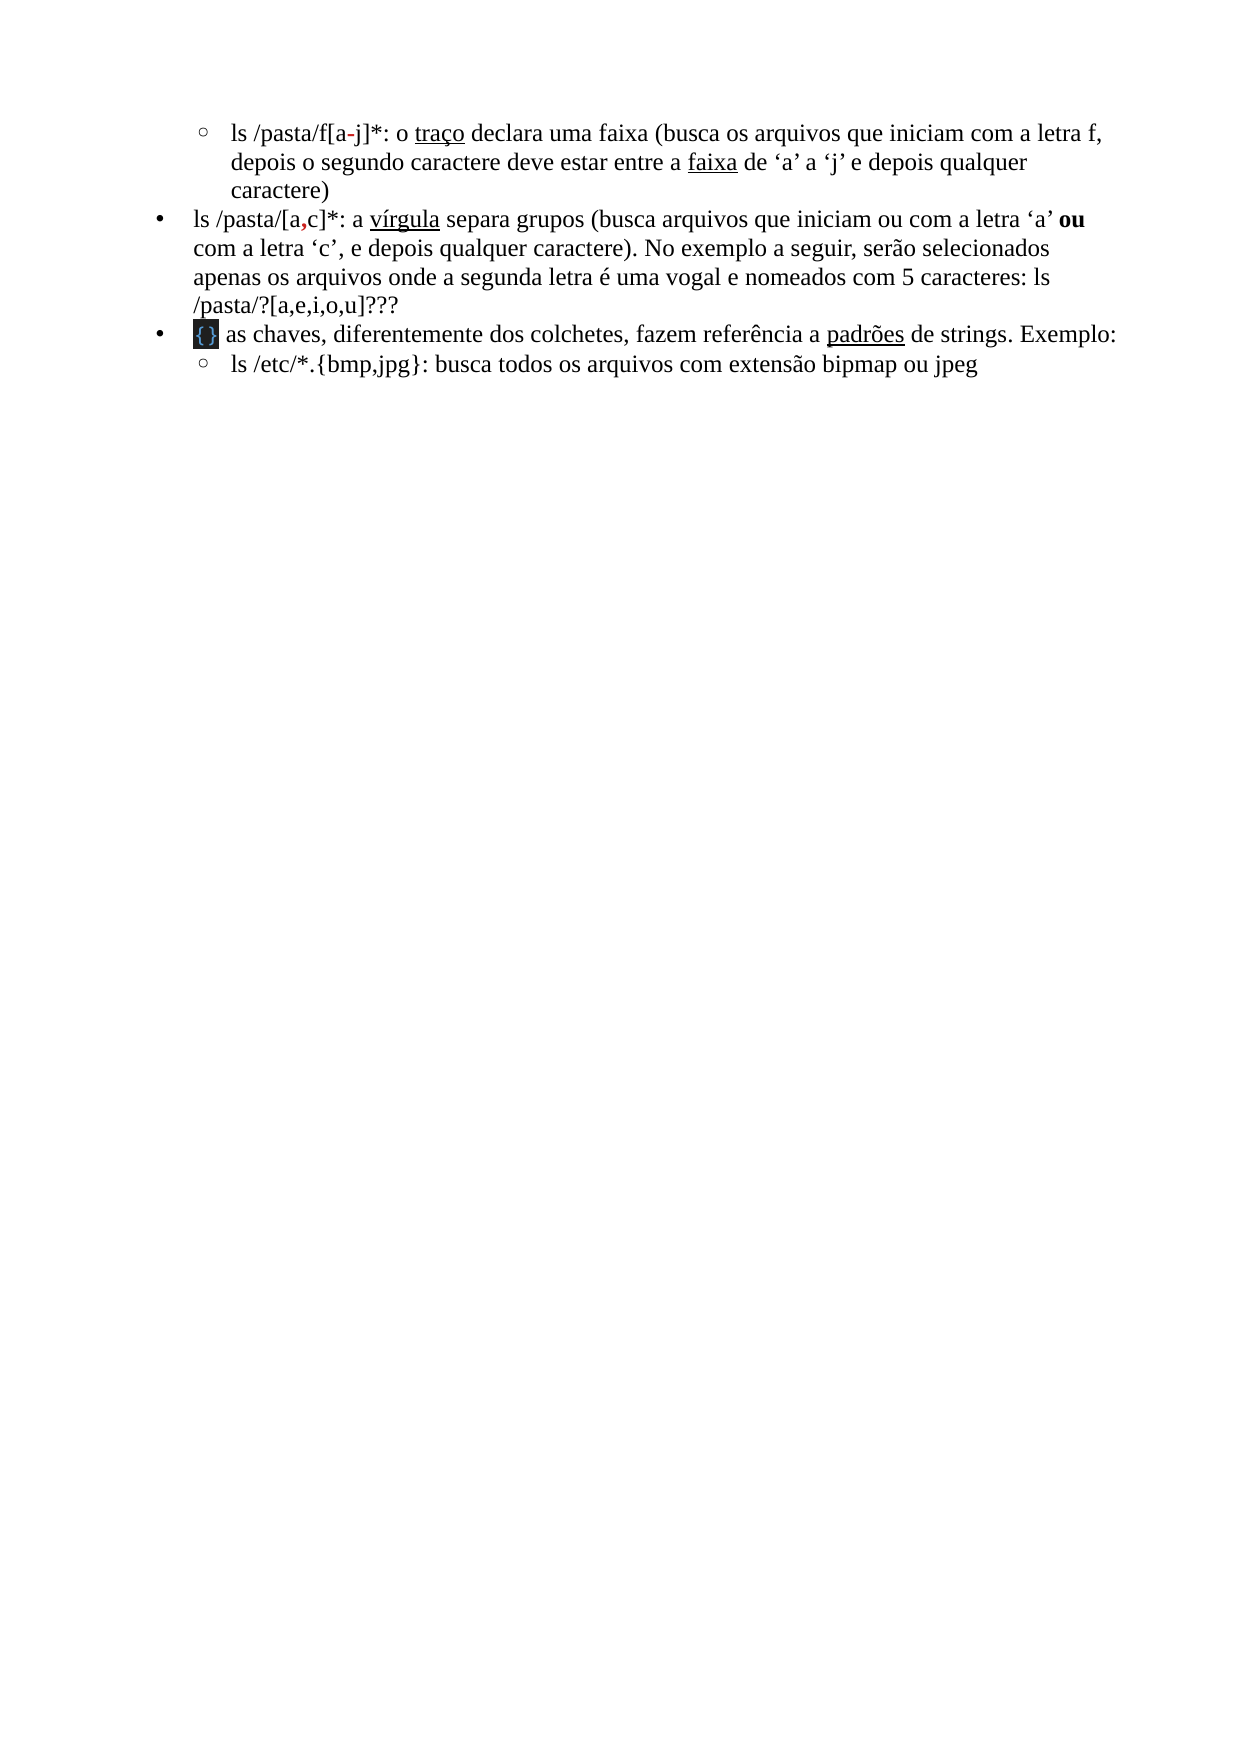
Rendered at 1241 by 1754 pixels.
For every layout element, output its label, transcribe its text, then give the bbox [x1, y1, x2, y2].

list ls /pasta/f[a-j]*: o traço declara uma faixa (busca os arquivos que iniciam com a letra f, depois o segundo caractere deve estar entre a faixa de ‘a’ a ‘j’ e depois qualquer caractere) [193, 118, 1122, 204]
list ls /pasta/[a,c]*: a vírgula separa grupos (busca arquivos que iniciam ou com a letra ‘a’ ou com a letra ‘c’, e depois qualquer caractere). No exemplo a seguir, serão selecionados apenas os arquivos onde a segunda letra é uma vogal e nomeados com 5 caracteres: ls /pasta/?[a,e,i,o,u]??? [156, 204, 1122, 319]
list ls /etc/*.{bmp,jpg}: busca todos os arquivos com extensão bipmap ou jpeg [193, 349, 1122, 378]
list {} as chaves, diferentemente dos colchetes, fazem referência a padrões de strings. Exemplo: [156, 319, 1122, 349]
